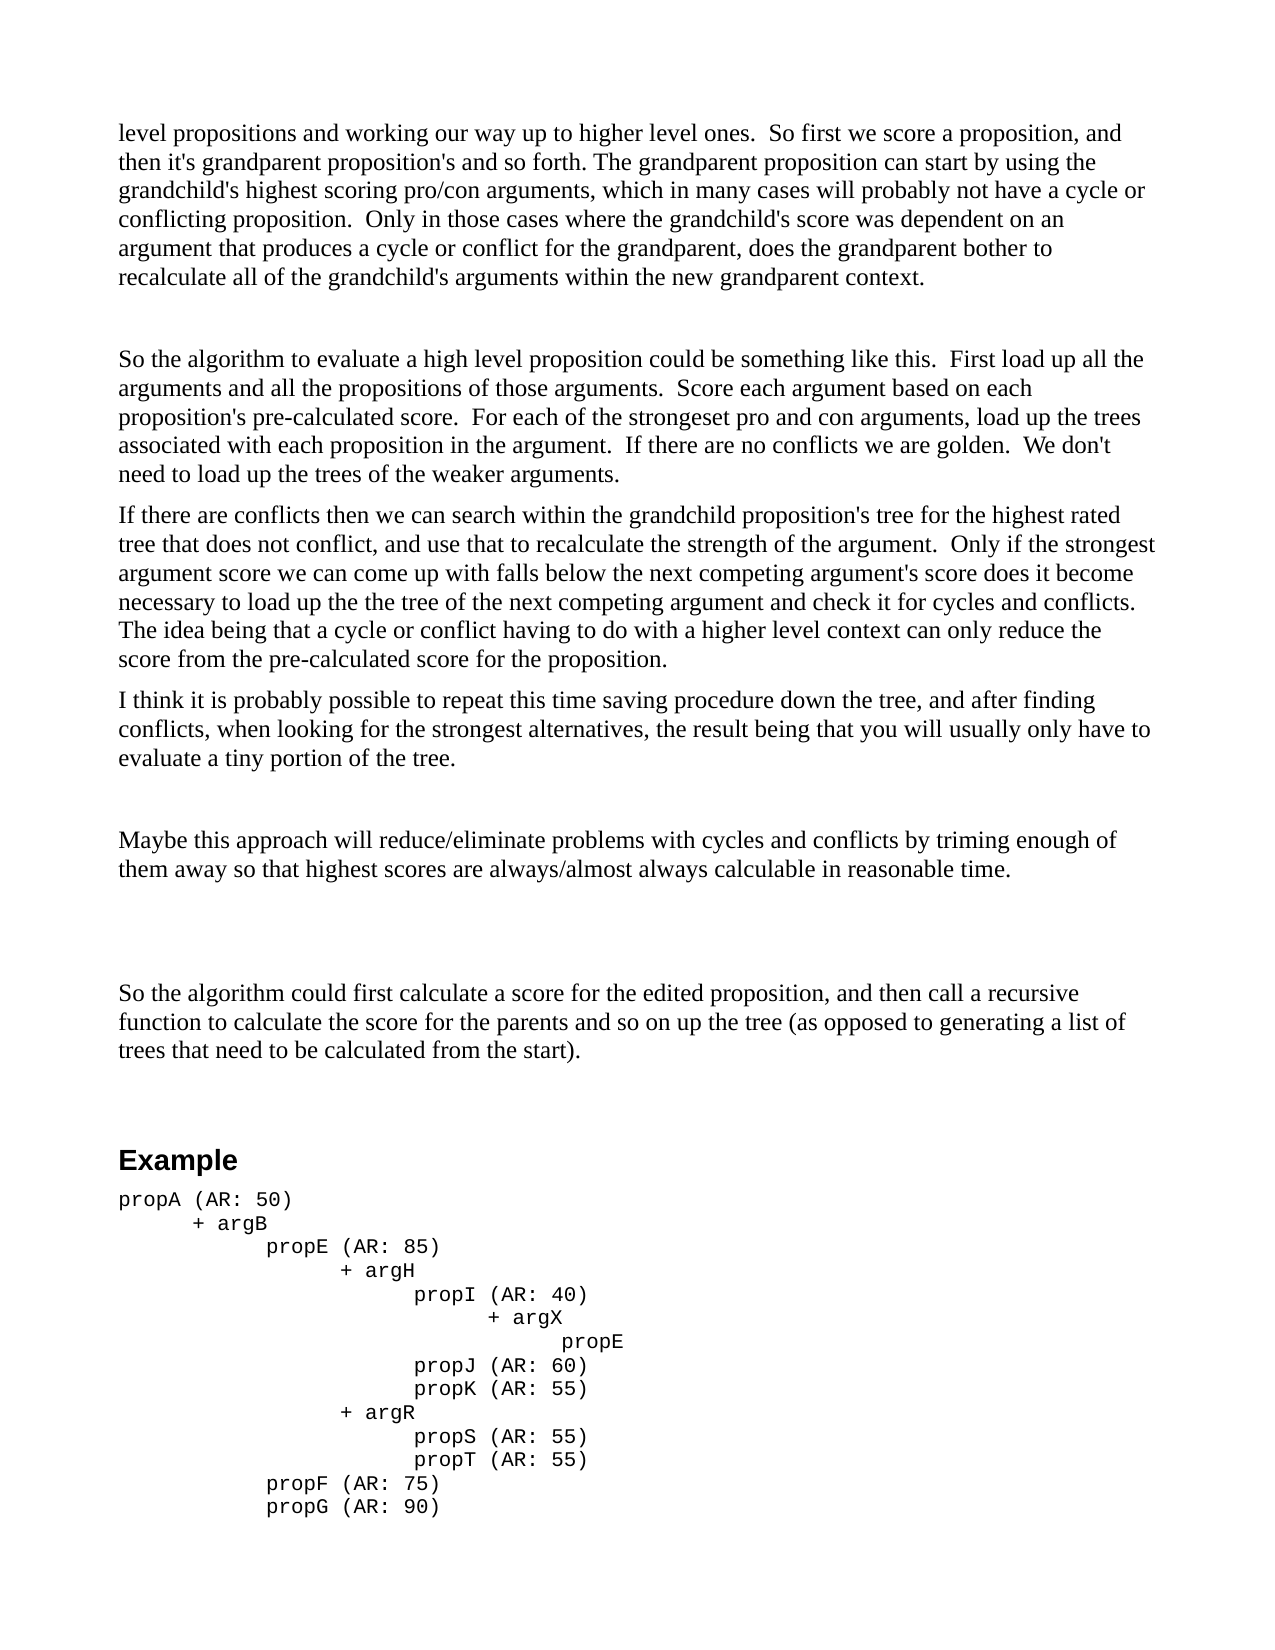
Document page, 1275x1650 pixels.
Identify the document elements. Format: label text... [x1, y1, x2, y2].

subtitle Example [118, 1143, 1157, 1177]
text So the algorithm to evaluate a high level proposition could be something like this. First load up all the arguments and all the propositions of those arguments. Score each argument based on each proposition's pre-calculated score. For each of the strongeset pro and con arguments, load up the trees associated with each proposition in the argument. If there are no conflicts we are golden. We don't need to load up the trees of the weaker arguments. [118, 344, 1157, 488]
text propF (AR: 75) [266, 1473, 1157, 1497]
text level propositions and working our way up to higher level ones. So first we score a proposition, and then it's grandparent proposition's and so forth. The grandparent proposition can start by using the grandchild's highest scoring pro/con arguments, which in many cases will probably not have a cycle or conflicting proposition. Only in those cases where the grandchild's score was dependent on an argument that produces a cycle or conflict for the grandparent, does the grandparent bother to recalculate all of the grandchild's arguments within the new grandparent context. [118, 118, 1157, 291]
text propA (AR: 50) [118, 1189, 1157, 1213]
text propE [561, 1331, 1157, 1355]
text + argB [192, 1213, 1157, 1236]
text I think it is probably possible to repeat this time saving procedure down the tree, and after finding conflicts, when looking for the strongest alternatives, the result being that you will usually only have to evaluate a tiny portion of the tree. [118, 686, 1157, 772]
text + argX [487, 1307, 1157, 1331]
text + argH [340, 1260, 1157, 1284]
text propI (AR: 40) [413, 1284, 1157, 1307]
text propK (AR: 55) [413, 1378, 1157, 1402]
text propJ (AR: 60) [413, 1355, 1157, 1378]
text So the algorithm could first calculate a score for the edited proposition, and then call a recursive function to calculate the score for the parents and so on up the tree (as opposed to generating a list of trees that need to be calculated from the start). [118, 978, 1157, 1064]
text propG (AR: 90) [266, 1497, 1157, 1520]
text propT (AR: 55) [413, 1449, 1157, 1473]
text If there are conflicts then we can search within the grandchild proposition's tree for the highest rated tree that does not conflict, and use that to recalculate the strength of the argument. Only if the strongest argument score we can come up with falls below the next competing argument's score does it become necessary to load up the the tree of the next competing argument and check it for cycles and conflicts. The idea being that a cycle or conflict having to do with a higher level context can only reduce the score from the pre-calculated score for the proposition. [118, 501, 1157, 673]
text propS (AR: 55) [413, 1426, 1157, 1449]
text propE (AR: 85) [266, 1236, 1157, 1260]
text + argR [340, 1402, 1157, 1426]
text Maybe this approach will reduce/eliminate problems with cycles and conflicts by triming enough of them away so that highest scores are always/almost always calculable in reasonable time. [118, 826, 1157, 883]
